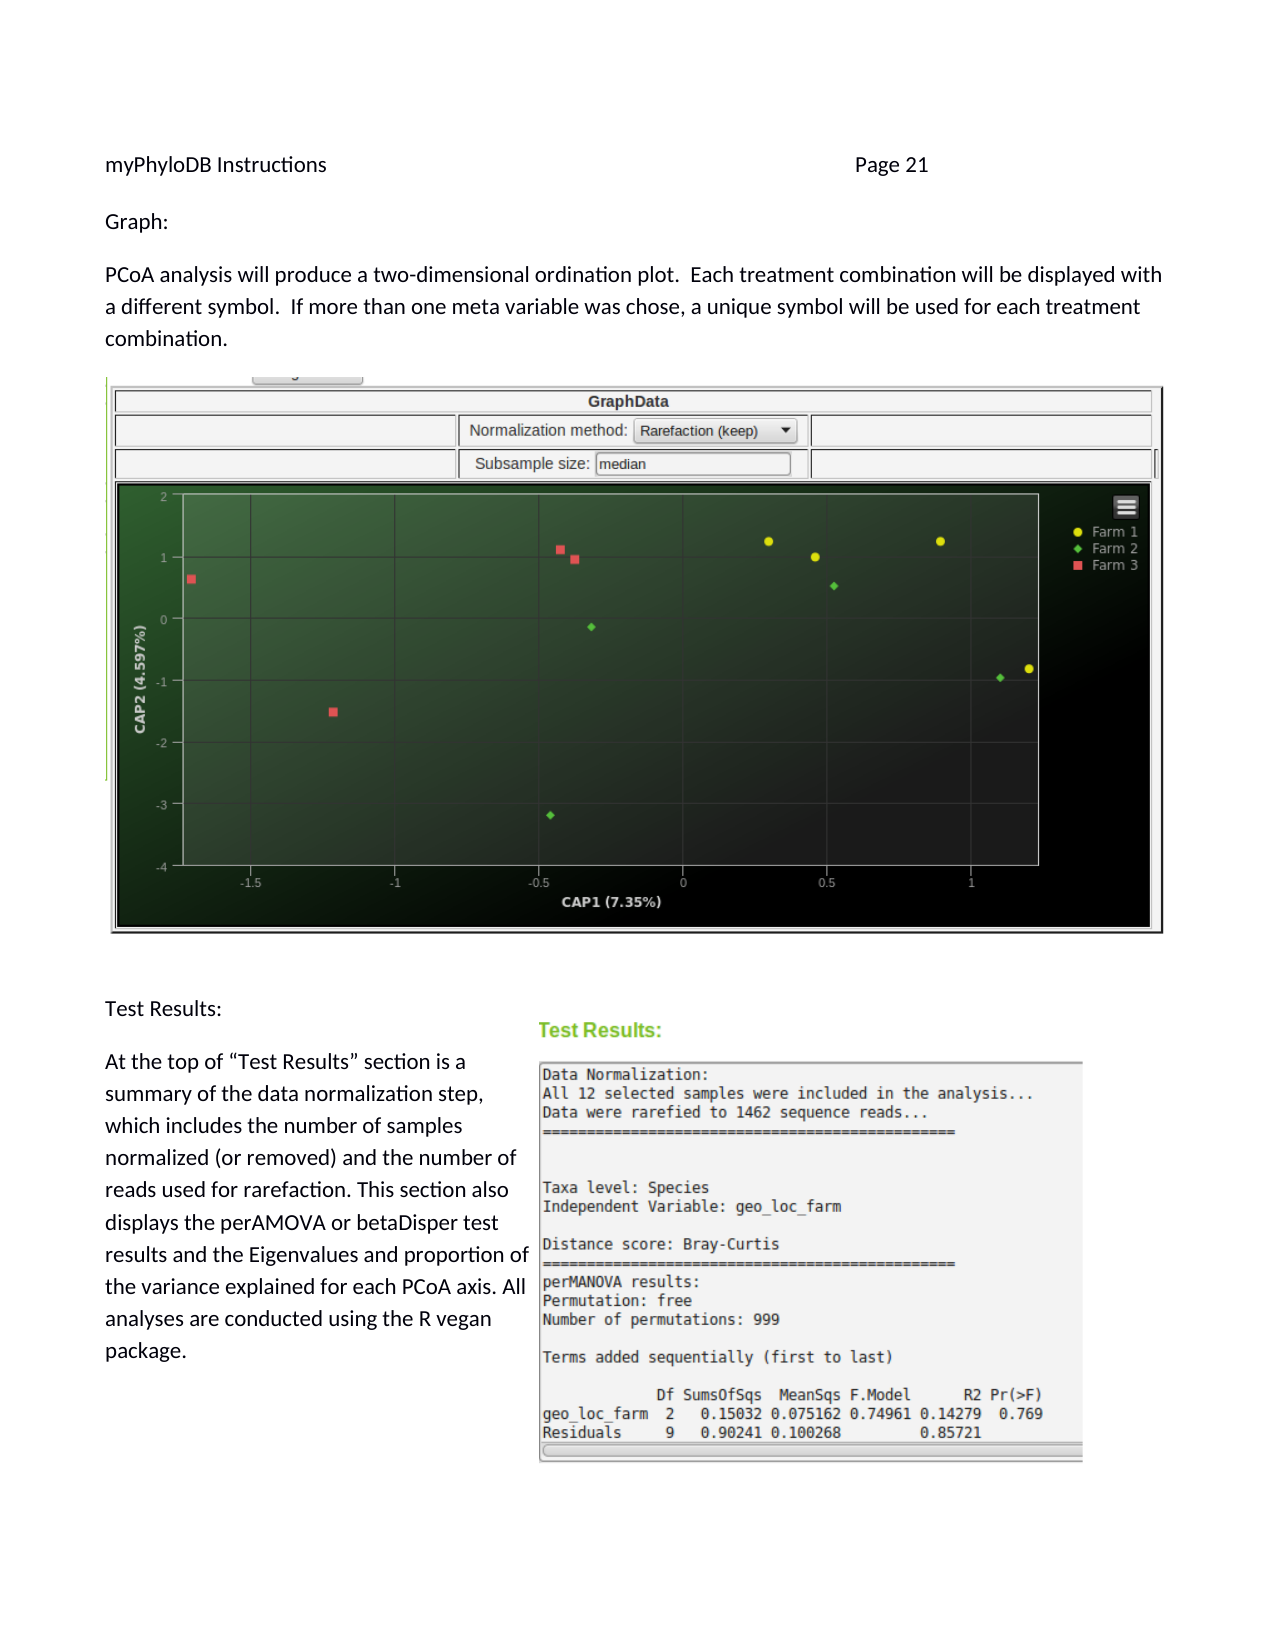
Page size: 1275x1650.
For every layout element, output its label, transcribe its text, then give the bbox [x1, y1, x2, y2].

text PCoA analysis will produce a two-dimensional ordination plot. Each treatment combination will be displayed with a different symbol. If more than one meta variable was chose, a unique symbol will be used for each treatment combination. [105, 260, 1170, 352]
text Test Results: [105, 994, 1170, 1022]
picture [105, 377, 1170, 937]
text Graph: [105, 207, 1170, 235]
text [1083, 1047, 1170, 1364]
picture [539, 1016, 1083, 1472]
text At the top of “Test Results” section is a summary of the data normalization step, which includes the number of samples normalized (or removed) and the number of reads used for rarefaction. This section also displays the perAMOVA or betaDisper test results and the Eigenvalues and proportion of the variance explained for each PCoA axis. All analyses are conducted using the R vegan package. [105, 1047, 539, 1364]
